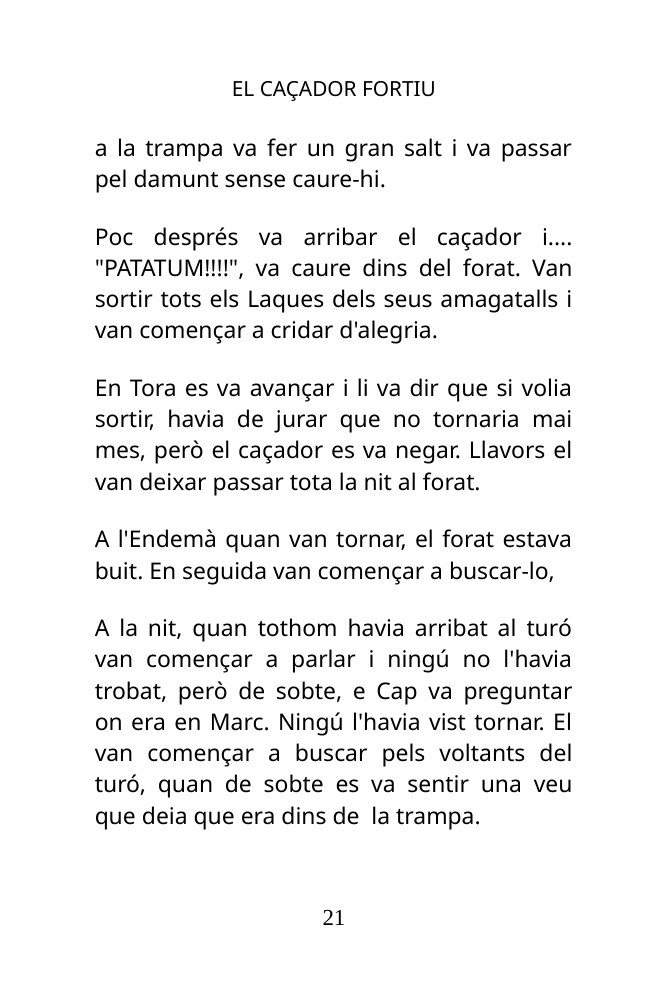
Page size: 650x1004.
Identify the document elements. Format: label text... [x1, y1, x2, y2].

text En Tora es va avançar i li va dir que si volia sortir, havia de jurar que no tornaria mai mes, però el caçador es va negar. Llavors el van deixar passar tota la nit al forat. [94, 372, 573, 497]
text A l'Endemà quan van tornar, el forat estava buit. En seguida van començar a buscar-lo, [94, 523, 573, 586]
text A la nit, quan tothom havia arribat al turó van començar a parlar i ningú no l'havia trobat, però de sobte, e Cap va preguntar on era en Marc. Ningú l'havia vist tornar. El van començar a buscar pels voltants del turó, quan de sobte es va sentir una veu que deia que era dins de la trampa. [94, 612, 573, 831]
text Poc després va arribar el caçador i.... "PATATUM!!!!", va caure dins del forat. Van sortir tots els Laques dels seus amagatalls i van començar a cridar d'alegria. [94, 221, 573, 346]
text a la trampa va fer un gran salt i va passar pel damunt sense caure-hi. [94, 132, 573, 194]
